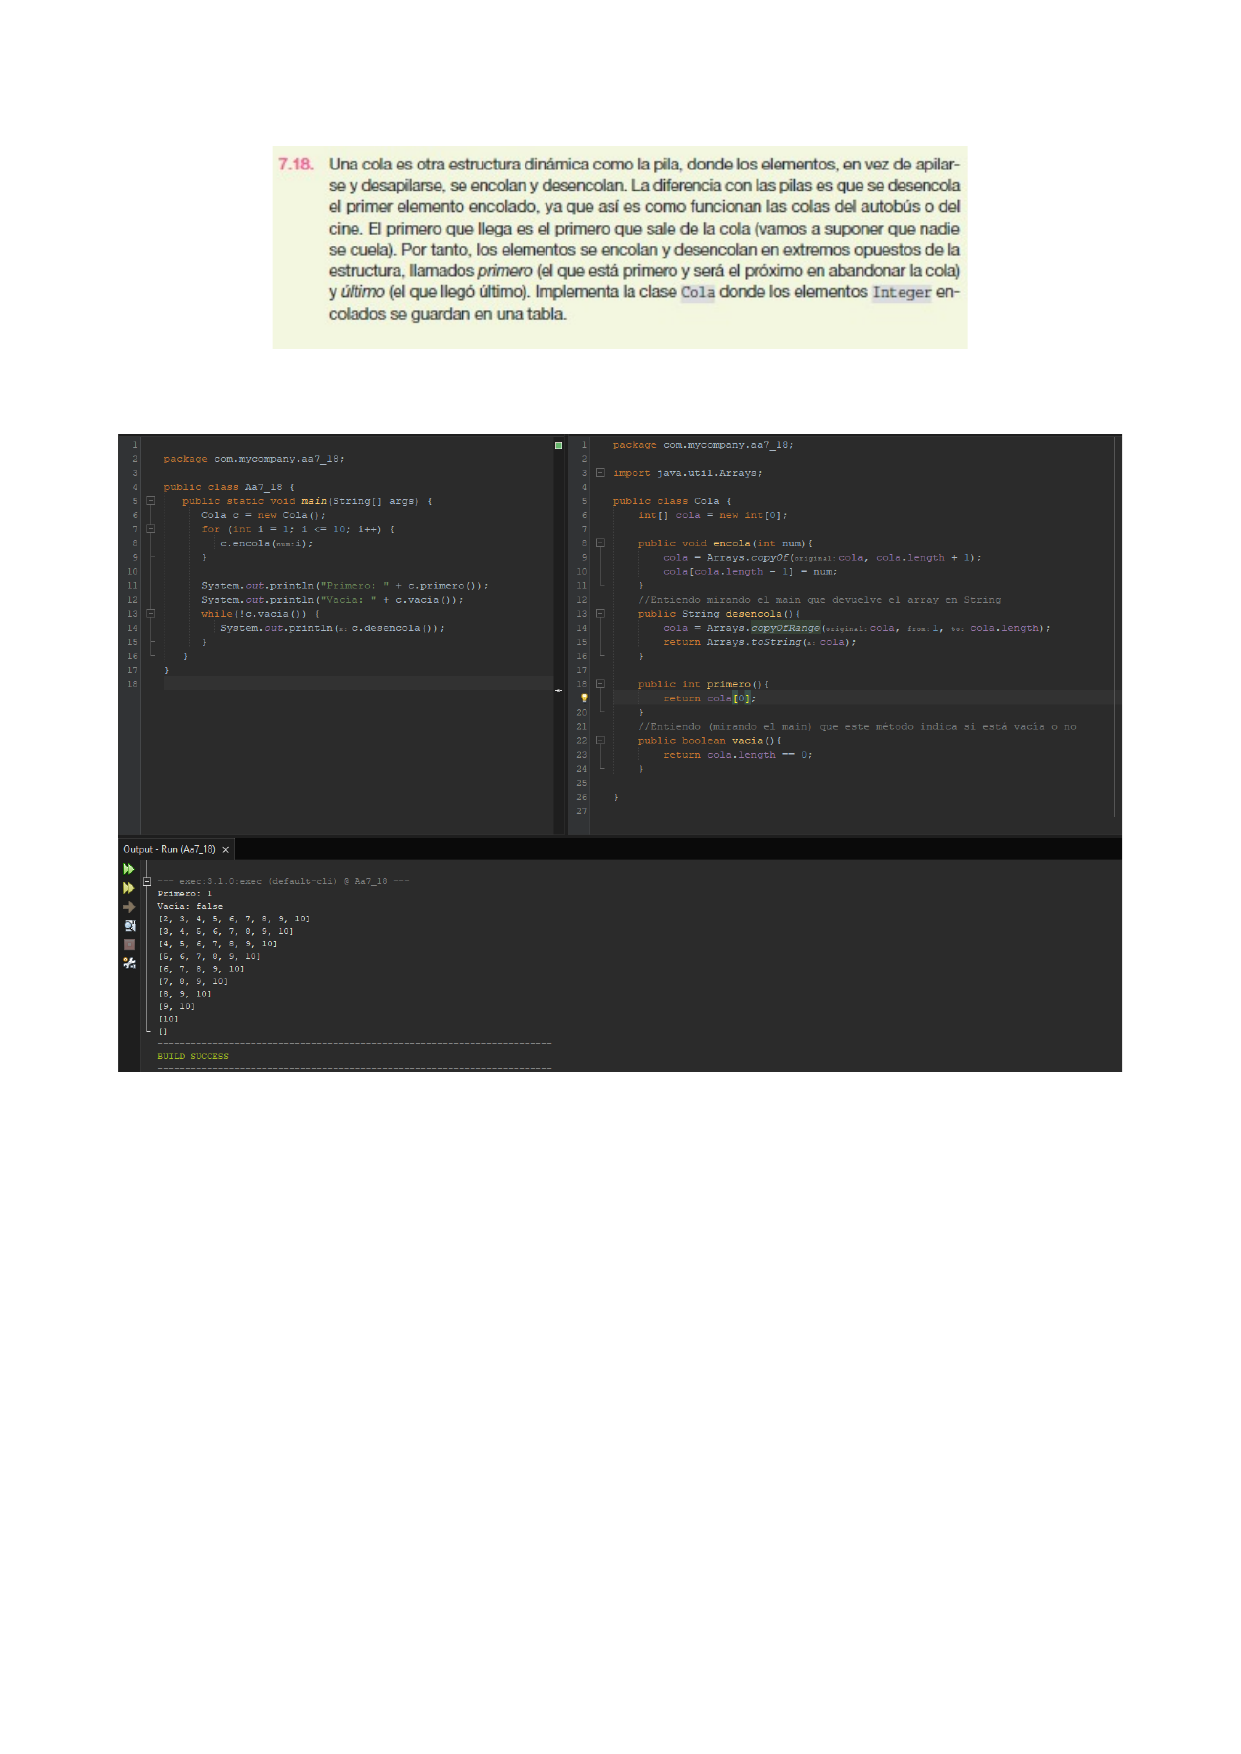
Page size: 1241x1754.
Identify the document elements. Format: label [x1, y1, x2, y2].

picture [118, 434, 1123, 1072]
picture [272, 146, 968, 349]
